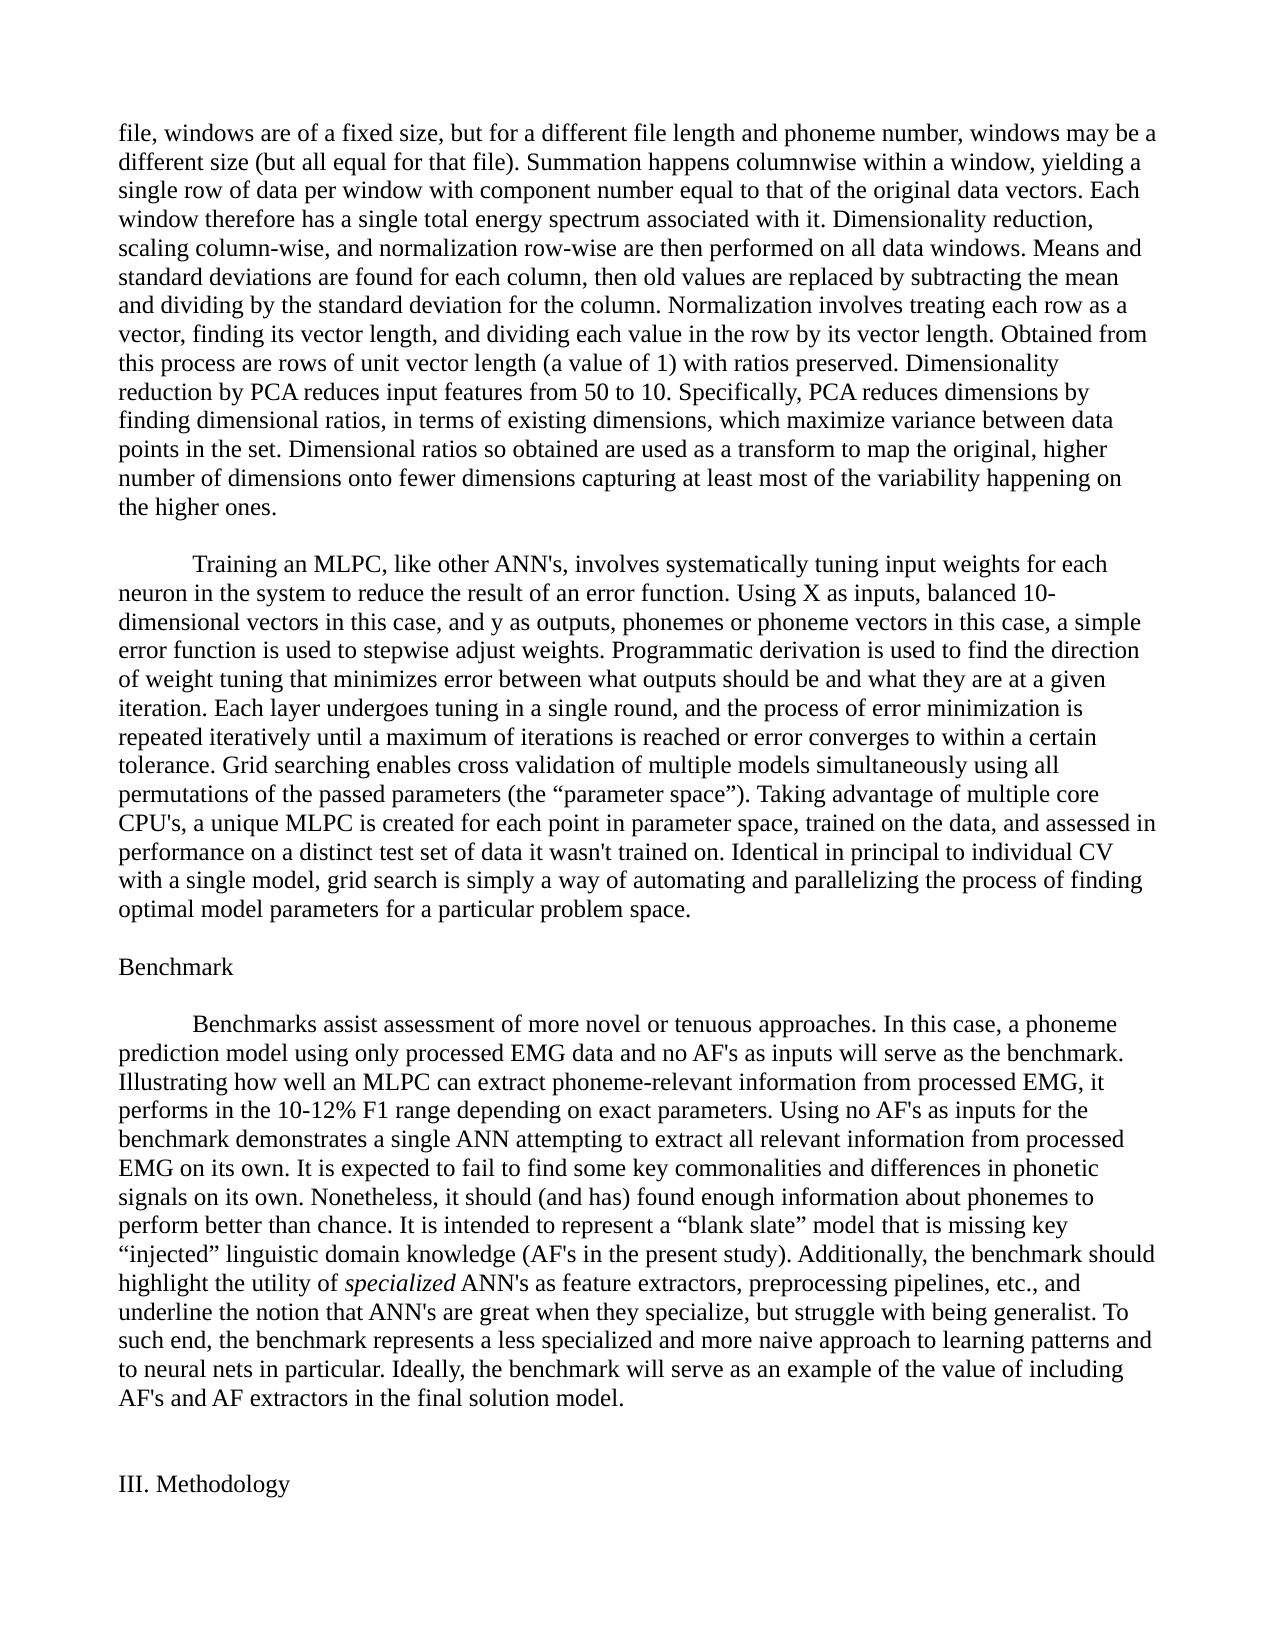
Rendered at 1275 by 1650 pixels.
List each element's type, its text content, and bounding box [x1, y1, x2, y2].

text III. Methodology [118, 1469, 1157, 1498]
text file, windows are of a fixed size, but for a different file length and phoneme number, windows may be a different size (but all equal for that file). Summation happens columnwise within a window, yielding a single row of data per window with component number equal to that of the original data vectors. Each window therefore has a single total energy spectrum associated with it. Dimensionality reduction, scaling column-wise, and normalization row-wise are then performed on all data windows. Means and standard deviations are found for each column, then old values are replaced by subtracting the mean and dividing by the standard deviation for the column. Normalization involves treating each row as a vector, finding its vector length, and dividing each value in the row by its vector length. Obtained from this process are rows of unit vector length (a value of 1) with ratios preserved. Dimensionality reduction by PCA reduces input features from 50 to 10. Specifically, PCA reduces dimensions by finding dimensional ratios, in terms of existing dimensions, which maximize variance between data points in the set. Dimensional ratios so obtained are used as a transform to map the original, higher number of dimensions onto fewer dimensions capturing at least most of the variability happening on the higher ones. [118, 118, 1157, 521]
text Training an MLPC, like other ANN's, involves systematically tuning input weights for each neuron in the system to reduce the result of an error function. Using X as inputs, balanced 10-dimensional vectors in this case, and y as outputs, phonemes or phoneme vectors in this case, a simple error function is used to stepwise adjust weights. Programmatic derivation is used to find the direction of weight tuning that minimizes error between what outputs should be and what they are at a given iteration. Each layer undergoes tuning in a single round, and the process of error minimization is repeated iteratively until a maximum of iterations is reached or error converges to within a certain tolerance. Grid searching enables cross validation of multiple models simultaneously using all permutations of the passed parameters (the “parameter space”). Taking advantage of multiple core CPU's, a unique MLPC is created for each point in parameter space, trained on the data, and assessed in performance on a distinct test set of data it wasn't trained on. Identical in principal to individual CV with a single model, grid search is simply a way of automating and parallelizing the process of finding optimal model parameters for a particular problem space. [118, 549, 1157, 923]
text Benchmarks assist assessment of more novel or tenuous approaches. In this case, a phoneme prediction model using only processed EMG data and no AF's as inputs will serve as the benchmark. Illustrating how well an MLPC can extract phoneme-relevant information from processed EMG, it performs in the 10-12% F1 range depending on exact parameters. Using no AF's as inputs for the benchmark demonstrates a single ANN attempting to extract all relevant information from processed EMG on its own. It is expected to fail to find some key commonalities and differences in phonetic signals on its own. Nonetheless, it should (and has) found enough information about phonemes to perform better than chance. It is intended to represent a “blank slate” model that is missing key “injected” linguistic domain knowledge (AF's in the present study). Additionally, the benchmark should highlight the utility of specialized ANN's as feature extractors, preprocessing pipelines, etc., and underline the notion that ANN's are great when they specialize, but struggle with being generalist. To such end, the benchmark represents a less specialized and more naive approach to learning patterns and to neural nets in particular. Ideally, the benchmark will serve as an example of the value of including AF's and AF extractors in the final solution model. [118, 1009, 1157, 1412]
text Benchmark [118, 952, 1157, 981]
